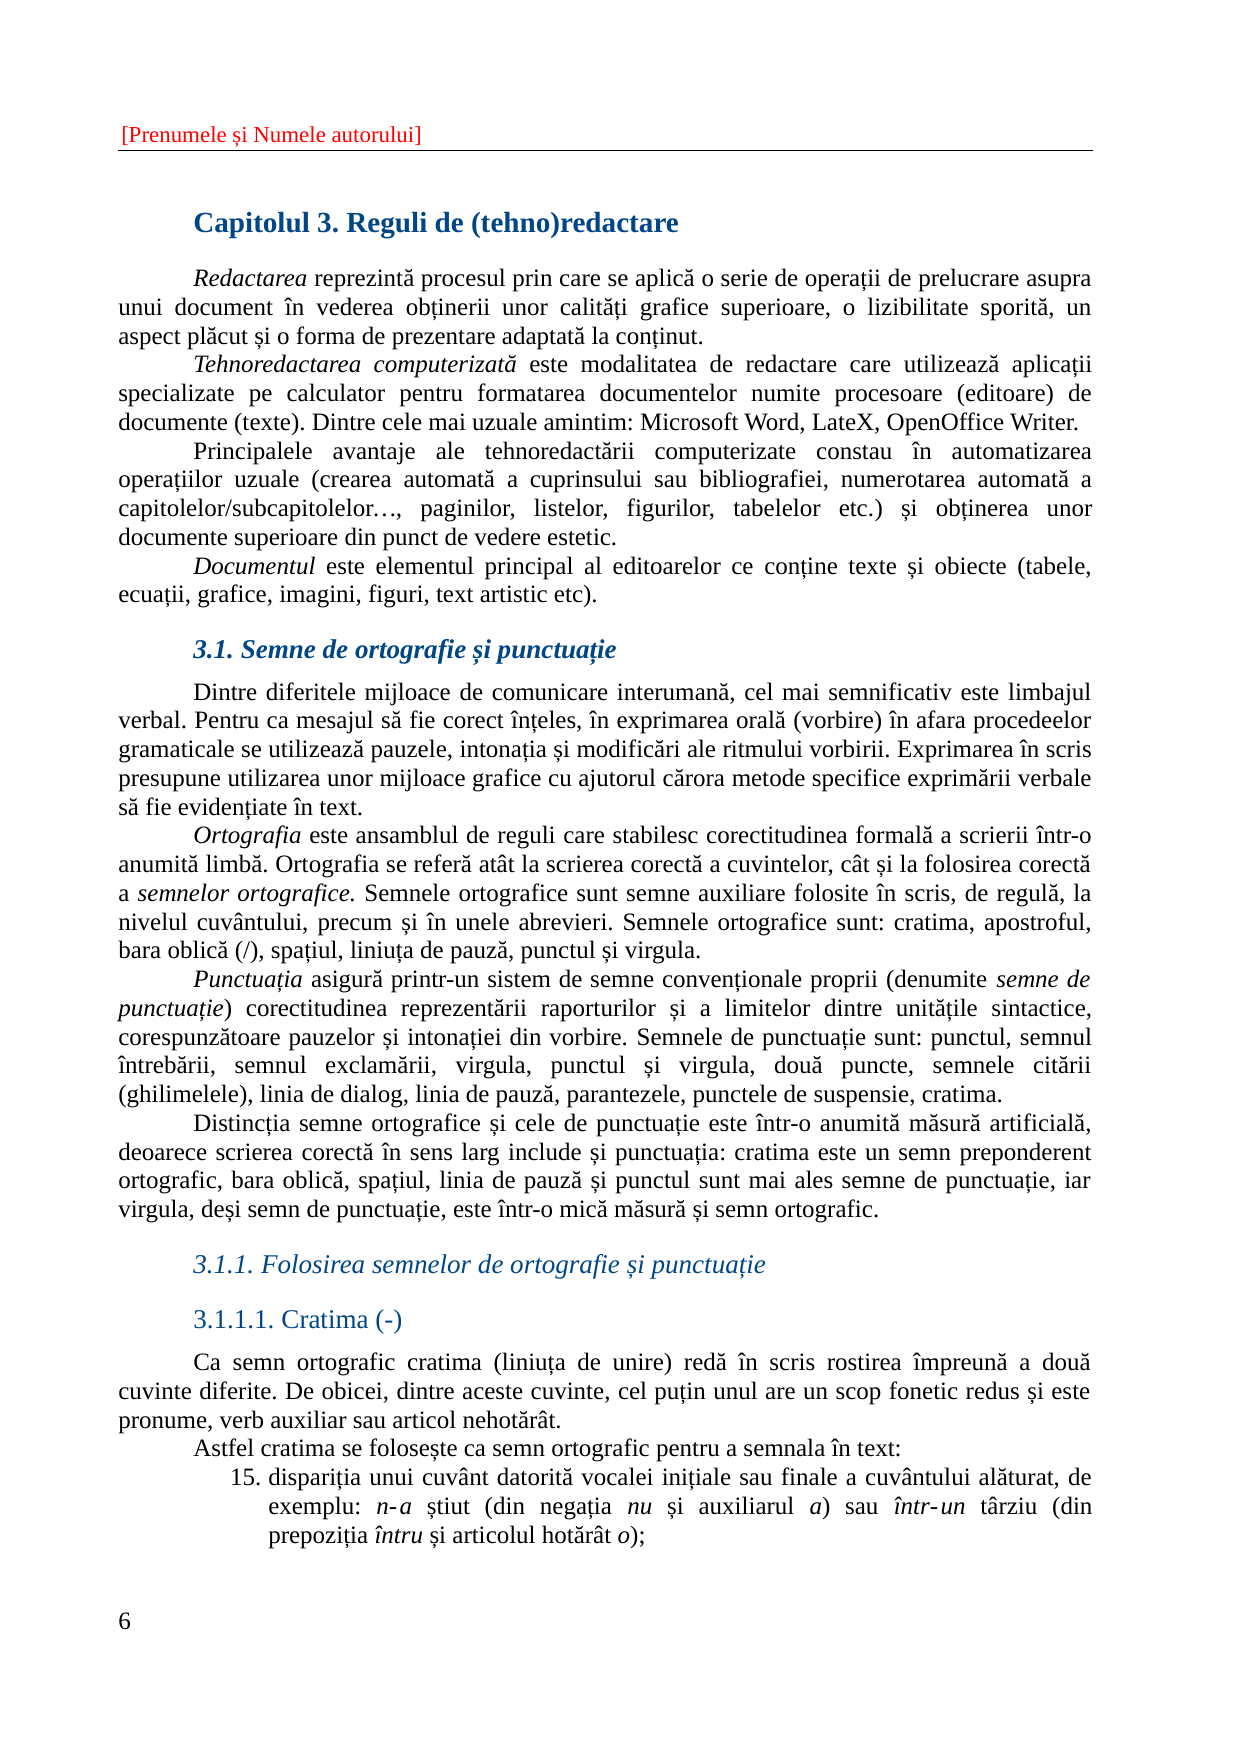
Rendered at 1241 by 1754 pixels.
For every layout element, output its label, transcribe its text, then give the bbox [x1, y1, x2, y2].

subtitle Folosirea semnelor de ortografie și punctuație [193, 1248, 1093, 1279]
text Punctuația asigură printr-un sistem de semne convenționale proprii (denumite semne de punctuație) corectitudinea reprezentării raporturilor și a limitelor dintre unitățile sintactice, corespunzătoare pauzelor și intonației din vorbire. Semnele de punctuație sunt: punctul, semnul întrebării, semnul exclamării, virgula, punctul și virgula, două puncte, semnele citării (ghilimelele), linia de dialog, linia de pauză, parantezele, punctele de suspensie, cratima. [118, 964, 1093, 1108]
subtitle Cratima (-) [193, 1304, 1093, 1335]
subtitle Semne de ortografie și punctuație [193, 633, 1093, 664]
text Redactarea reprezintă procesul prin care se aplică o serie de operații de prelucrare asupra unui document în vederea obținerii unor calități grafice superioare, o lizibilitate sporită, un aspect plăcut și o forma de prezentare adaptată la conținut. [118, 263, 1093, 349]
text Principalele avantaje ale tehnoredactării computerizate constau în automatizarea operațiilor uzuale (crearea automată a cuprinsului sau bibliografiei, numerotarea automată a capitolelor/subcapitolelor…, paginilor, listelor, figurilor, tabelelor etc.) și obținerea unor documente superioare din punct de vedere estetic. [118, 436, 1093, 551]
text Ca semn ortografic cratima (liniuța de unire) redă în scris rostirea împreună a două cuvinte diferite. De obicei, dintre aceste cuvinte, cel puțin unul are un scop fonetic redus și este pronume, verb auxiliar sau articol nehotărât. [118, 1347, 1093, 1433]
text Tehnoredactarea computerizată este modalitatea de redactare care utilizează aplicații specializate pe calculator pentru formatarea documentelor numite procesoare (editoare) de documente (texte). Dintre cele mai uzuale amintim: Microsoft Word, LateX, OpenOffice Writer. [118, 349, 1093, 436]
subtitle Reguli de (tehno)redactare [118, 205, 1093, 238]
list dispariția unui cuvânt datorită vocalei inițiale sau finale a cuvântului alăturat, de exemplu: n‑a știut (din negația nu și auxiliarul a) sau într‑un târziu (din prepoziția întru și articolul hotărât o); [261, 1462, 1093, 1548]
text Ortografia este ansamblul de reguli care stabilesc corectitudinea formală a scrierii într-o anumită limbă. Ortografia se referă atât la scrierea corectă a cuvintelor, cât și la folosirea corectă a semnelor ortografice. Semnele ortografice sunt semne auxiliare folosite în scris, de regulă, la nivelul cuvântului, precum și în unele abrevieri. Semnele ortografice sunt: cratima, apostroful, bara oblică (/), spațiul, liniuța de pauză, punctul și virgula. [118, 820, 1093, 964]
text Documentul este elementul principal al editoarelor ce conține texte și obiecte (tabele, ecuații, grafice, imagini, figuri, text artistic etc). [118, 551, 1093, 608]
text Dintre diferitele mijloace de comunicare interumană, cel mai semnificativ este limbajul verbal. Pentru ca mesajul să fie corect înțeles, în exprimarea orală (vorbire) în afara procedeelor gramaticale se utilizează pauzele, intonația și modificări ale ritmului vorbirii. Exprimarea în scris presupune utilizarea unor mijloace grafice cu ajutorul cărora metode specifice exprimării verbale să fie evidențiate în text. [118, 677, 1093, 820]
text Astfel cratima se folosește ca semn ortografic pentru a semnala în text: [118, 1433, 1093, 1462]
text Distincția semne ortografice și cele de punctuație este într-o anumită măsură artificială, deoarece scrierea corectă în sens larg include și punctuația: cratima este un semn preponderent ortografic, bara oblică, spațiul, linia de pauză și punctul sunt mai ales semne de punctuație, iar virgula, deși semn de punctuație, este într-o mică măsură și semn ortografic. [118, 1108, 1093, 1223]
